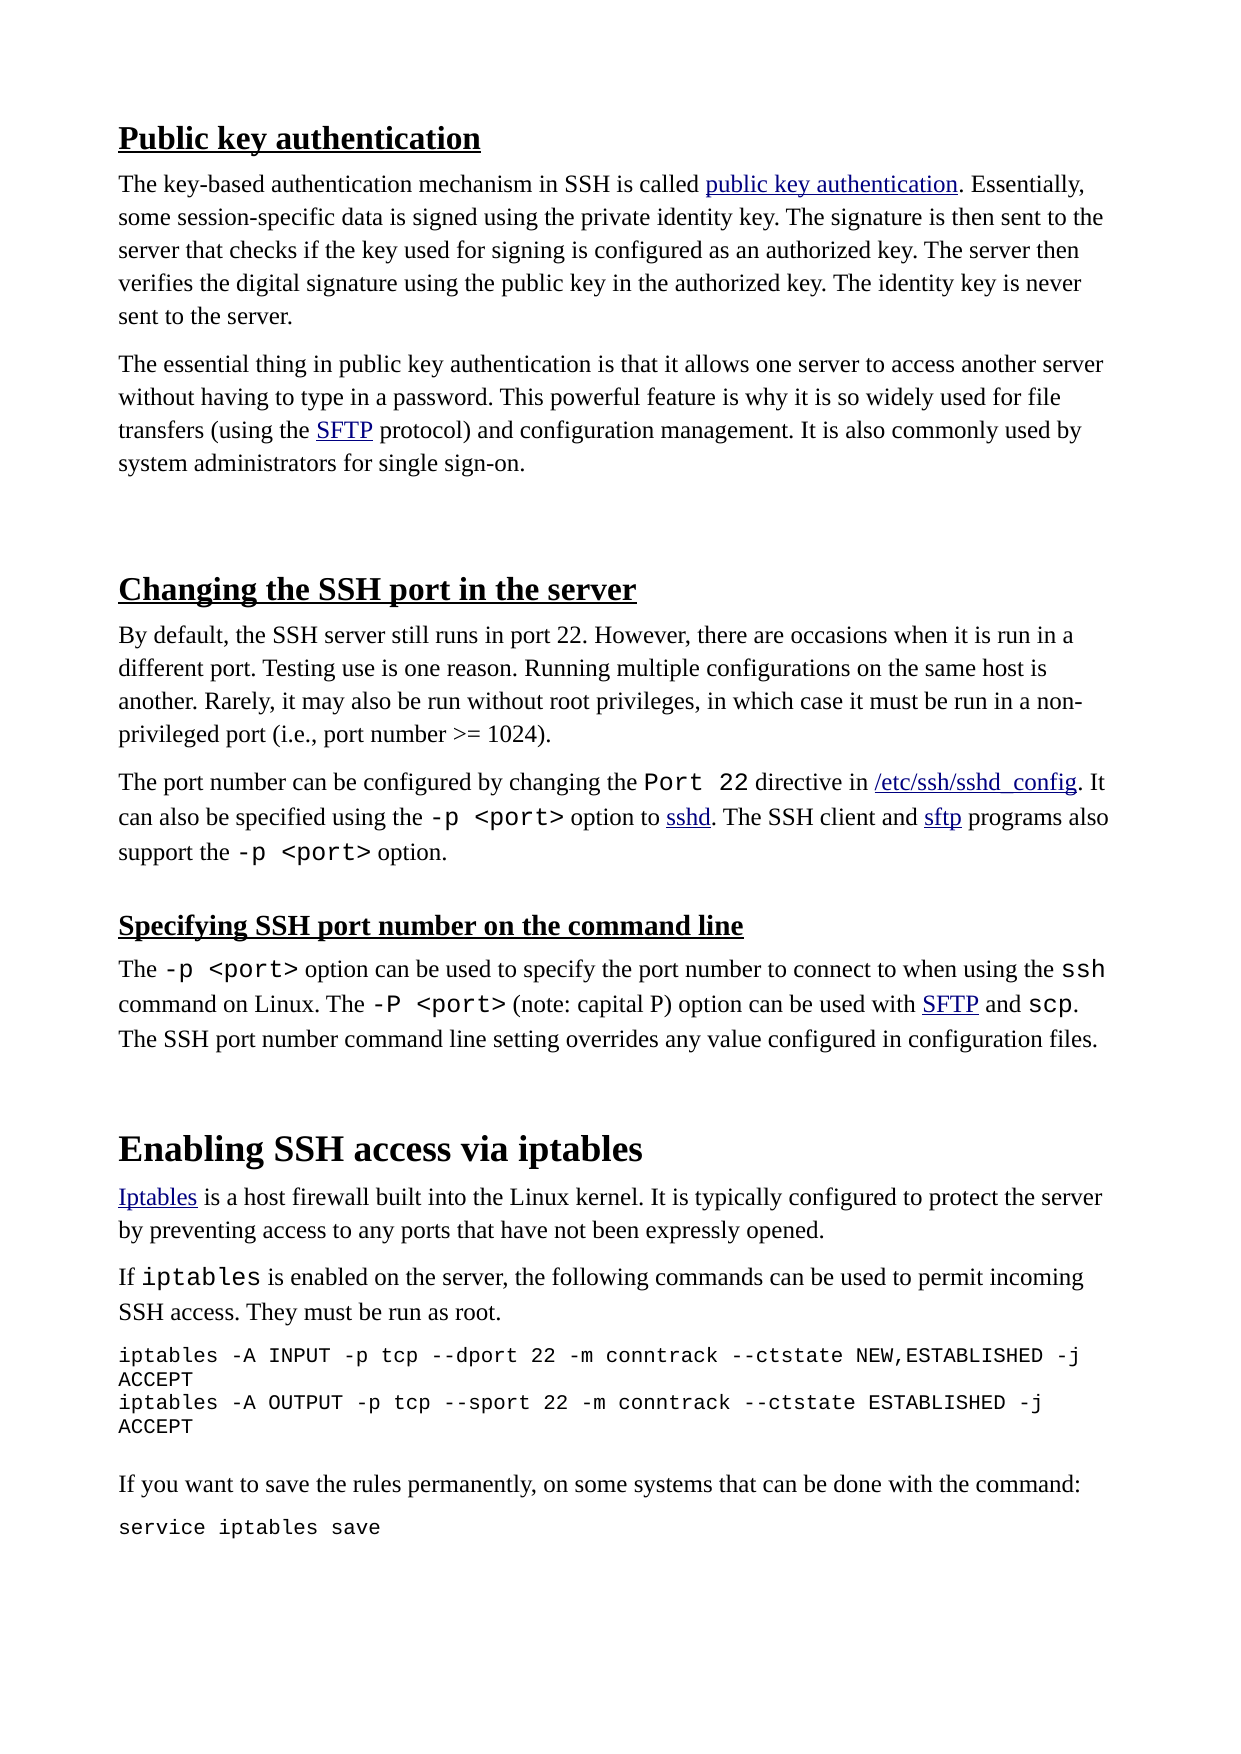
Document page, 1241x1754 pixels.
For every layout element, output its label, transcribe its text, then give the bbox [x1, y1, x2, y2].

text service iptables save [118, 1517, 1122, 1540]
text The port number can be configured by changing the Port 22 directive in /etc/ssh/sshd_config. It can also be specified using the -p <port> option to sshd. The SSH client and sftp programs also support the -p <port> option. [118, 767, 1122, 868]
text Iptables is a host firewall built into the Linux kernel. It is typically configured to protect the server by preventing access to any ports that have not been expressly opened. [118, 1182, 1122, 1243]
text If you want to save the rules permanently, on some systems that can be done with the command: [118, 1469, 1122, 1498]
text The essential thing in public key authentication is that it allows one server to access another server without having to type in a password. This powerful feature is why it is so widely used for file transfers (using the SFTP protocol) and configuration management. It is also commonly used by system administrators for single sign-on. [118, 349, 1122, 476]
text iptables -A INPUT -p tcp --dport 22 -m conntrack --ctstate NEW,ESTABLISHED -j ACCEPT [118, 1345, 1122, 1392]
subtitle Changing the SSH port in the server [118, 569, 1122, 608]
text If iptables is enabled on the server, the following commands can be used to permit incoming SSH access. They must be run as root. [118, 1262, 1122, 1326]
text iptables -A OUTPUT -p tcp --sport 22 -m conntrack --ctstate ESTABLISHED -j ACCEPT [118, 1392, 1122, 1439]
subtitle Public key authentication [118, 118, 1122, 156]
text The key-based authentication mechanism in SSH is called public key authentication. Essentially, some session-specific data is signed using the private identity key. The signature is then sent to the server that checks if the key used for signing is configured as an authorized key. The server then verifies the digital signature using the public key in the authorized key. The identity key is never sent to the server. [118, 169, 1122, 330]
text By default, the SSH server still runs in port 22. However, there are occasions when it is run in a different port. Testing use is one reason. Running multiple configurations on the same host is another. Rarely, it may also be run without root privileges, in which case it must be run in a non-privileged port (i.e., port number >= 1024). [118, 620, 1122, 748]
subtitle Enabling SSH access via iptables [118, 1126, 1122, 1169]
subtitle Specifying SSH port number on the command line [118, 908, 1122, 941]
text The -p <port> option can be used to specify the port number to connect to when using the ssh command on Linux. The -P <port> (note: capital P) option can be used with SFTP and scp. The SSH port number command line setting overrides any value configured in configuration files. [118, 954, 1122, 1053]
